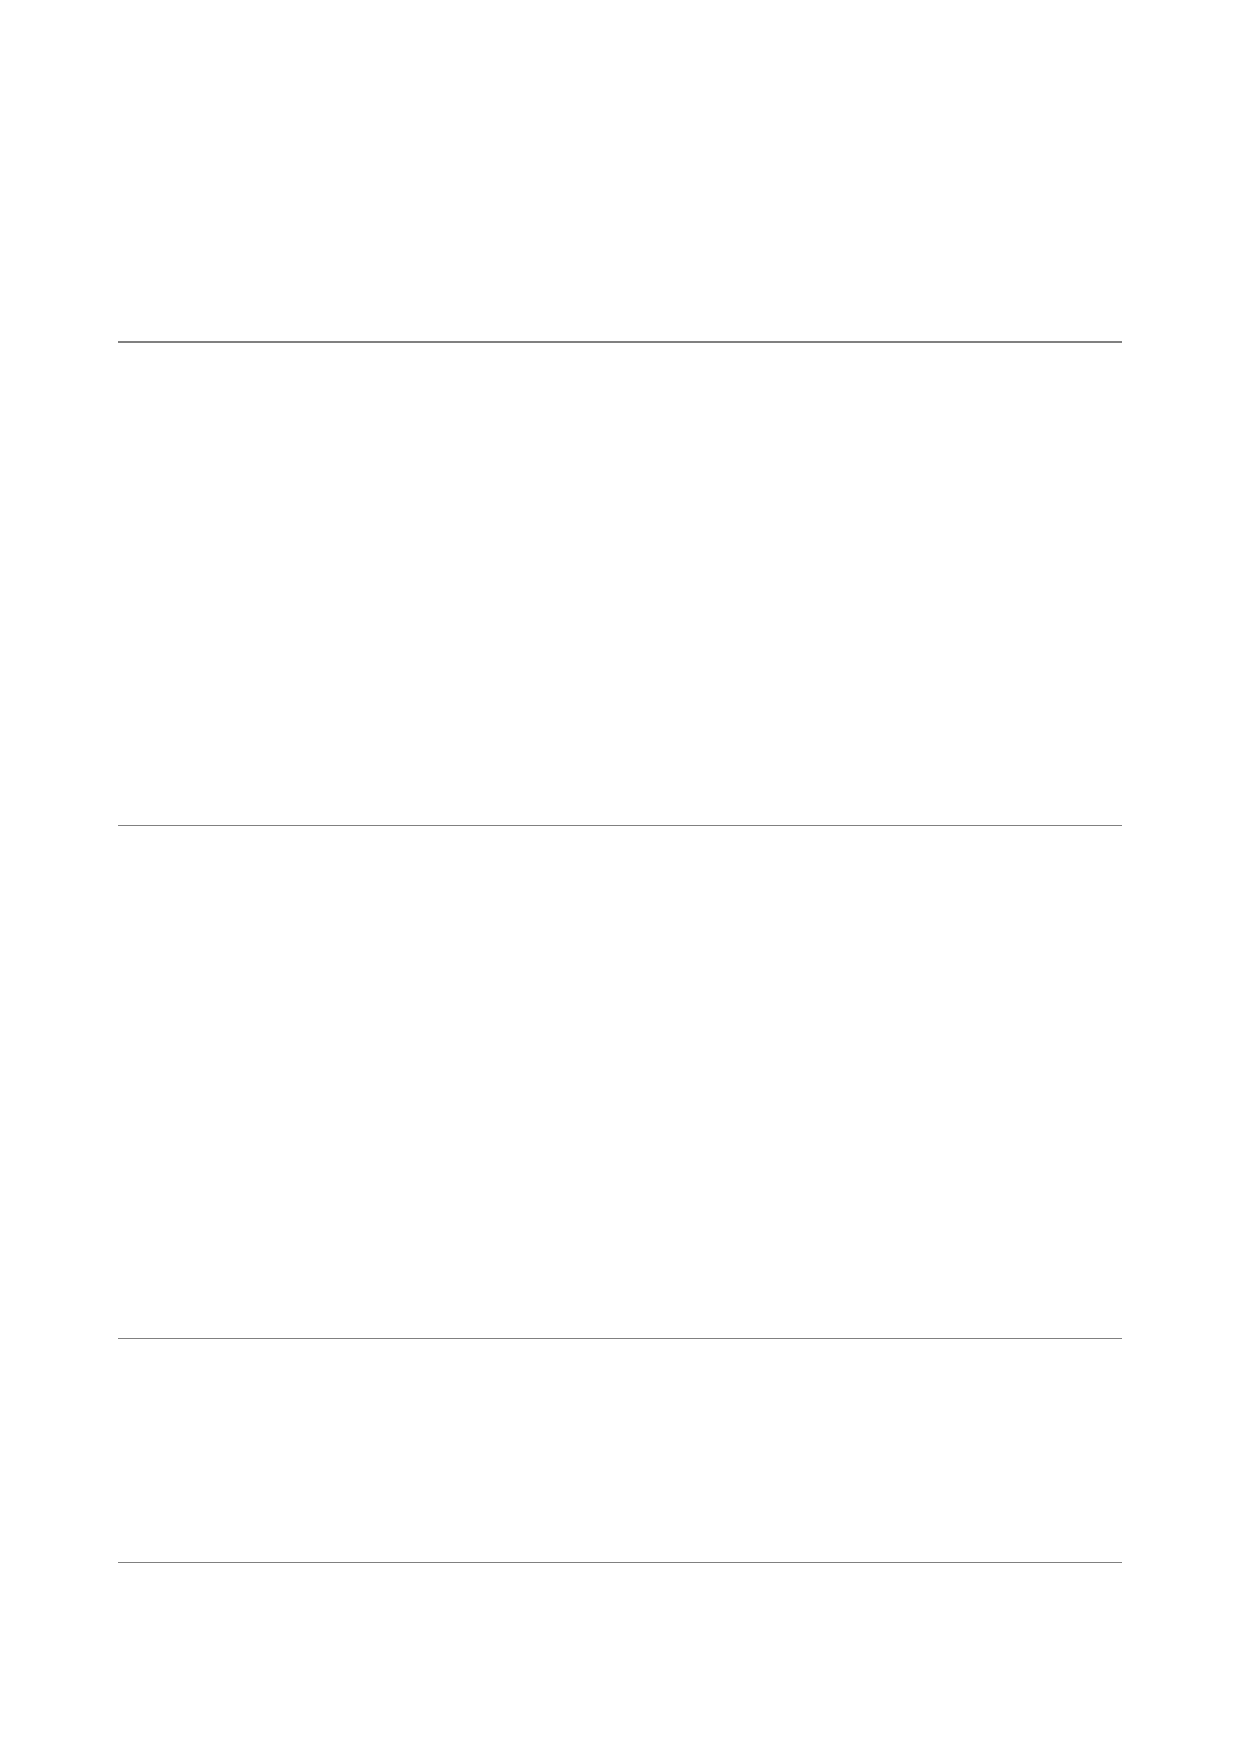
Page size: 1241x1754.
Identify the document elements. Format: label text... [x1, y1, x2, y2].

text throw "err"; [118, 510, 1122, 533]
text } [118, 160, 1122, 183]
text ❌ Нет «приоритета return над throw» ❌ Нет «приоритета throw над return» [118, 1419, 1122, 1481]
text if (x > 0) { [118, 1073, 1122, 1097]
text try { [118, 948, 1122, 971]
text 👉 Функция выбросит "err2" [118, 760, 1122, 791]
text throw "err2"; [118, 1198, 1122, 1222]
text console.log(test()); // 1 [118, 285, 1122, 309]
text function test() { [118, 426, 1122, 450]
text } catch (e) { [118, 1031, 1122, 1055]
text } [118, 1240, 1122, 1264]
text try { [118, 468, 1122, 492]
text throw "err"; [118, 989, 1122, 1013]
text } [118, 1282, 1122, 1306]
text ✅ Есть порядок выполнения кода [118, 1500, 1122, 1529]
subtitle Пример 2 — throw раньше return [118, 358, 1122, 405]
text } [118, 202, 1122, 225]
text throw "err2"; [118, 593, 1122, 617]
text return 1; [118, 1115, 1122, 1138]
text return 1; // недостижимо [118, 635, 1122, 659]
text } [118, 677, 1122, 700]
subtitle Пример 3 — условие [118, 842, 1122, 885]
text throw "err2"; // недостижимо [118, 118, 1122, 142]
subtitle Очень важно [118, 1355, 1122, 1398]
text } catch (e) { [118, 551, 1122, 575]
text } [118, 1157, 1122, 1180]
text function test(x) { [118, 906, 1122, 929]
text } [118, 718, 1122, 742]
